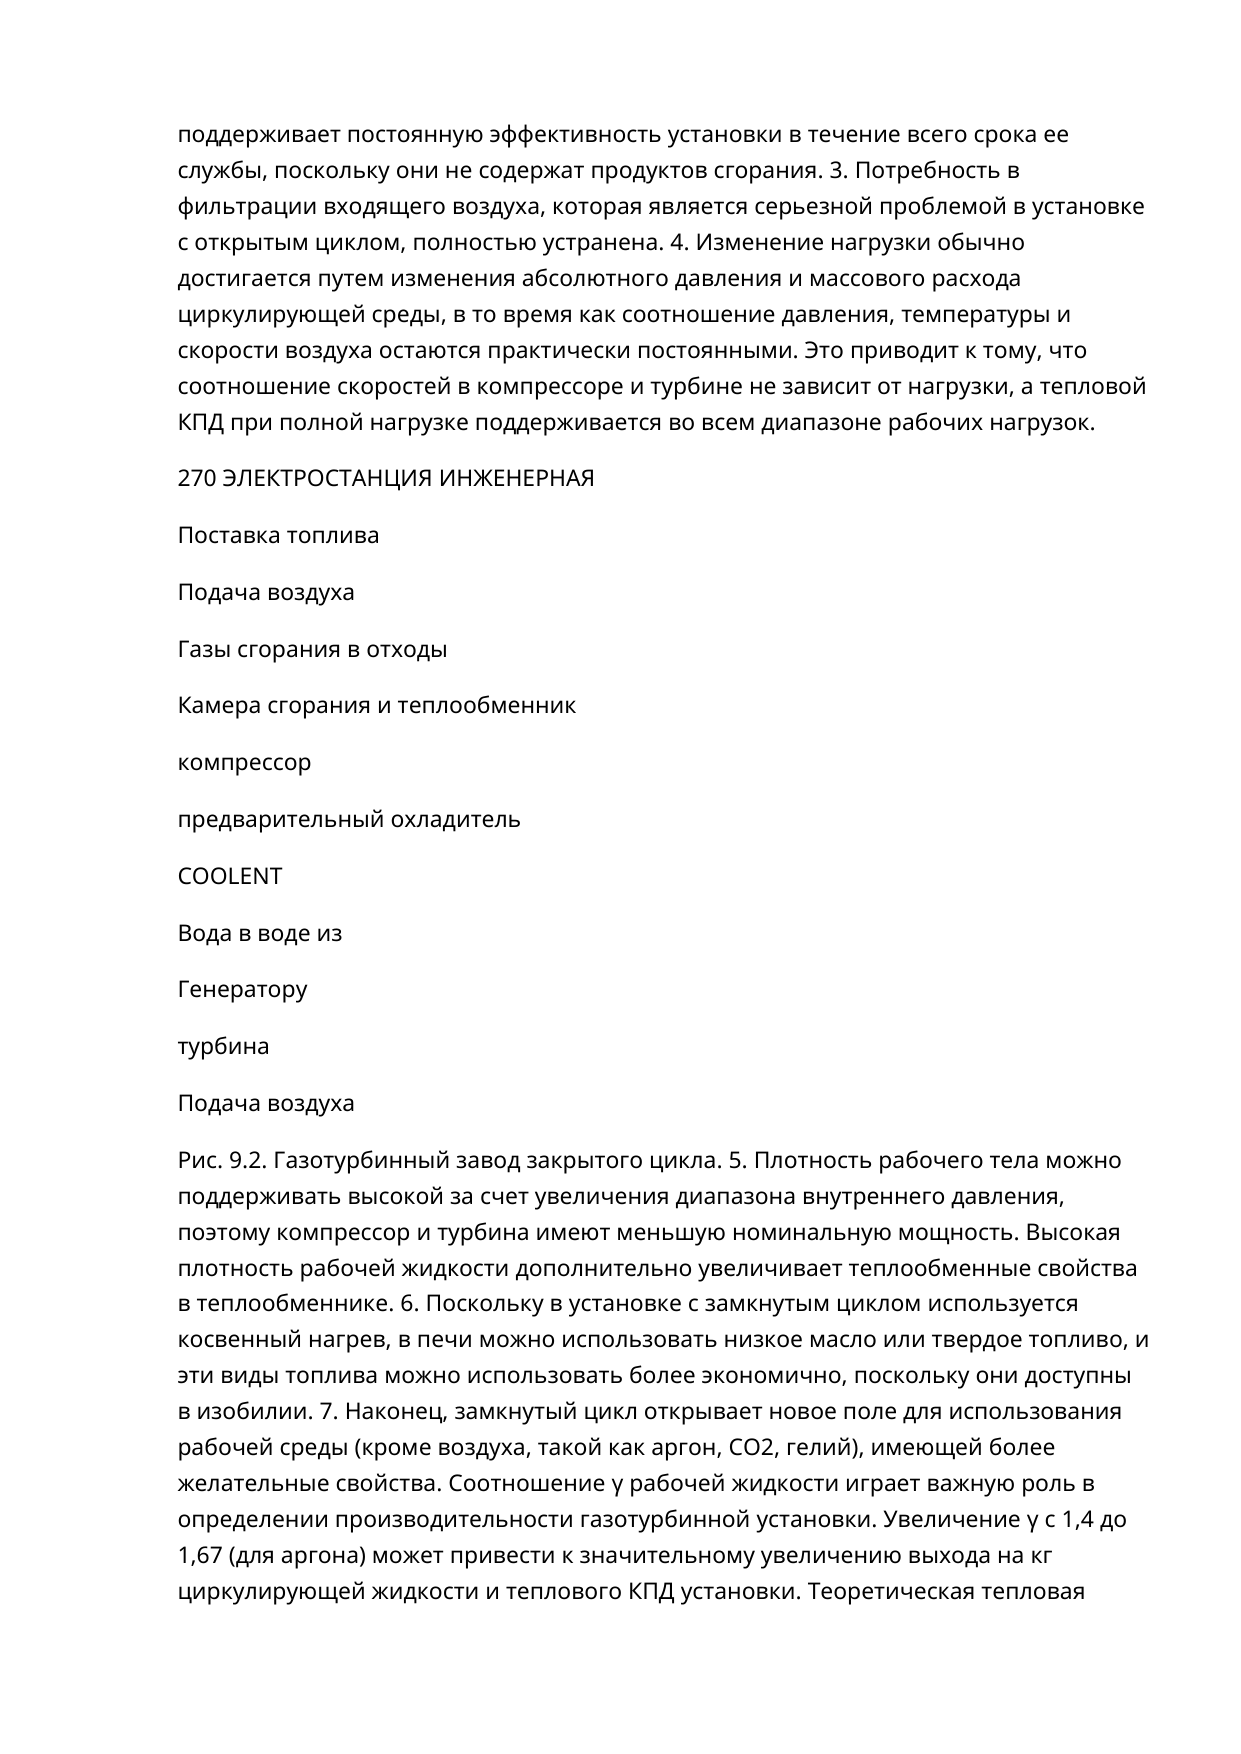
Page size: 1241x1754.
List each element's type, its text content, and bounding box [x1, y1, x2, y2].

text COOLENT [177, 860, 1152, 891]
text Газы сгорания в отходы [177, 633, 1152, 664]
text поддерживает постоянную эффективность установки в течение всего срока ее службы, поскольку они не содержат продуктов сгорания. 3. Потребность в фильтрации входящего воздуха, которая является серьезной проблемой в установке с открытым циклом, полностью устранена. 4. Изменение нагрузки обычно достигается путем изменения абсолютного давления и массового расхода циркулирующей среды, в то время как соотношение давления, температуры и скорости воздуха остаются практически постоянными. Это приводит к тому, что соотношение скоростей в компрессоре и турбине не зависит от нагрузки, а тепловой КПД при полной нагрузке поддерживается во всем диапазоне рабочих нагрузок. [177, 118, 1152, 437]
text 270 ЭЛЕКТРОСТАНЦИЯ ИНЖЕНЕРНАЯ [177, 462, 1152, 494]
text компрессор [177, 746, 1152, 777]
text Рис. 9.2. Газотурбинный завод закрытого цикла. 5. Плотность рабочего тела можно поддерживать высокой за счет увеличения диапазона внутреннего давления, поэтому компрессор и турбина имеют меньшую номинальную мощность. Высокая плотность рабочей жидкости дополнительно увеличивает теплообменные свойства в теплообменнике. 6. Поскольку в установке с замкнутым циклом используется косвенный нагрев, в печи можно использовать низкое масло или твердое топливо, и эти виды топлива можно использовать более экономично, поскольку они доступны в изобилии. 7. Наконец, замкнутый цикл открывает новое поле для использования рабочей среды (кроме воздуха, такой как аргон, CO2, гелий), имеющей более желательные свойства. Соотношение γ рабочей жидкости играет важную роль в определении производительности газотурбинной установки. Увеличение γ с 1,4 до 1,67 (для аргона) может привести к значительному увеличению выхода на кг циркулирующей жидкости и теплового КПД установки. Теоретическая тепловая [177, 1144, 1152, 1606]
text предварительный охладитель [177, 803, 1152, 834]
text турбина [177, 1030, 1152, 1061]
text Подача воздуха [177, 1087, 1152, 1118]
text Поставка топлива [177, 519, 1152, 550]
text Генератору [177, 973, 1152, 1004]
text Подача воздуха [177, 576, 1152, 607]
text Вода в воде из [177, 917, 1152, 948]
text Камера сгорания и теплообменник [177, 689, 1152, 721]
